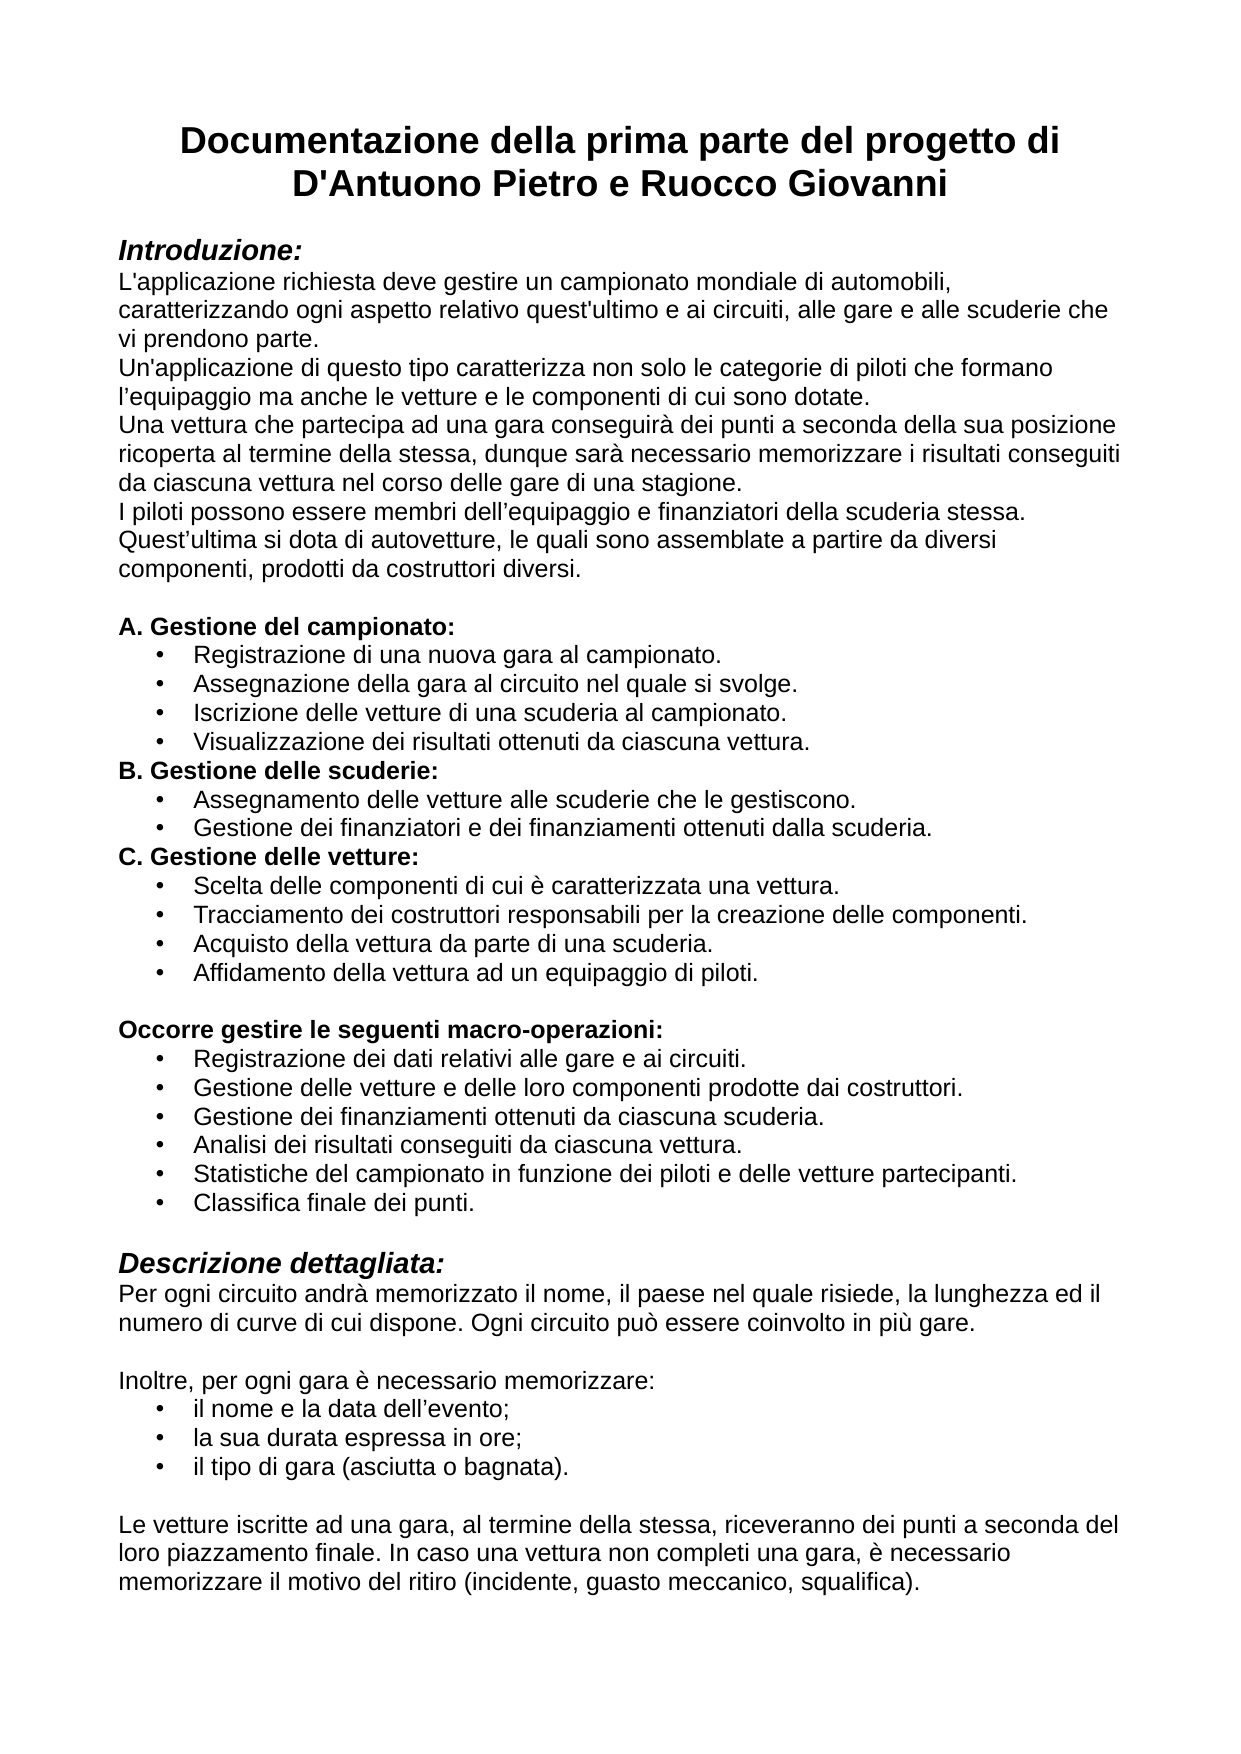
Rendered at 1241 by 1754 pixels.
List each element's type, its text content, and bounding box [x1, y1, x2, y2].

list Gestione dei finanziatori e dei finanziamenti ottenuti dalla scuderia. [156, 813, 1122, 842]
list il nome e la data dell’evento; [156, 1394, 1122, 1423]
list Visualizzazione dei risultati ottenuti da ciascuna vettura. [156, 727, 1122, 756]
list Statistiche del campionato in funzione dei piloti e delle vetture partecipanti. [156, 1159, 1122, 1188]
text Occorre gestire le seguenti macro-operazioni: [118, 1015, 1122, 1044]
list il tipo di gara (asciutta o bagnata). [156, 1452, 1122, 1481]
list Gestione dei finanziamenti ottenuti da ciascuna scuderia. [156, 1102, 1122, 1131]
list Acquisto della vettura da parte di una scuderia. [156, 929, 1122, 958]
list Classifica finale dei punti. [156, 1188, 1122, 1217]
list Scelta delle componenti di cui è caratterizzata una vettura. [156, 871, 1122, 900]
text Le vetture iscritte ad una gara, al termine della stessa, riceveranno dei punti a seconda del loro piazzamento finale. In caso una vettura non completi una gara, è necessario memorizzare il motivo del ritiro (incidente, guasto meccanico, squalifica). [118, 1510, 1122, 1596]
list Analisi dei risultati conseguiti da ciascuna vettura. [156, 1131, 1122, 1159]
text Documentazione della prima parte del progetto di D'Antuono Pietro e Ruocco Giovanni [118, 118, 1122, 204]
list Gestione delle vetture e delle loro componenti prodotte dai costruttori. [156, 1073, 1122, 1102]
list Registrazione dei dati relativi alle gare e ai circuiti. [156, 1044, 1122, 1073]
list Registrazione di una nuova gara al campionato. [156, 640, 1122, 669]
list Iscrizione delle vetture di una scuderia al campionato. [156, 698, 1122, 727]
list Tracciamento dei costruttori responsabili per la creazione delle componenti. [156, 900, 1122, 929]
text A. Gestione del campionato: [118, 612, 1122, 640]
text Una vettura che partecipa ad una gara conseguirà dei punti a seconda della sua posizione ricoperta al termine della stessa, dunque sarà necessario memorizzare i risultati conseguiti da ciascuna vettura nel corso delle gare di una stagione. [118, 410, 1122, 497]
text Introduzione: [118, 233, 1122, 267]
list Assegnazione della gara al circuito nel quale si svolge. [156, 669, 1122, 698]
text B. Gestione delle scuderie: [118, 756, 1122, 784]
list Affidamento della vettura ad un equipaggio di piloti. [156, 958, 1122, 986]
list la sua durata espressa in ore; [156, 1423, 1122, 1452]
text I piloti possono essere membri dell’equipaggio e finanziatori della scuderia stessa. Quest’ultima si dota di autovetture, le quali sono assemblate a partire da diversi componenti, prodotti da costruttori diversi. [118, 497, 1122, 583]
text Inoltre, per ogni gara è necessario memorizzare: [118, 1366, 1122, 1394]
text Per ogni circuito andrà memorizzato il nome, il paese nel quale risiede, la lunghezza ed il numero di curve di cui dispone. Ogni circuito può essere coinvolto in più gare. [118, 1279, 1122, 1337]
list Assegnamento delle vetture alle scuderie che le gestiscono. [156, 784, 1122, 813]
text Descrizione dettagliata: [118, 1246, 1122, 1279]
text Un'applicazione di questo tipo caratterizza non solo le categorie di piloti che formano l’equipaggio ma anche le vetture e le componenti di cui sono dotate. [118, 353, 1122, 410]
text L'applicazione richiesta deve gestire un campionato mondiale di automobili, caratterizzando ogni aspetto relativo quest'ultimo e ai circuiti, alle gare e alle scuderie che vi prendono parte. [118, 267, 1122, 353]
text C. Gestione delle vetture: [118, 842, 1122, 871]
